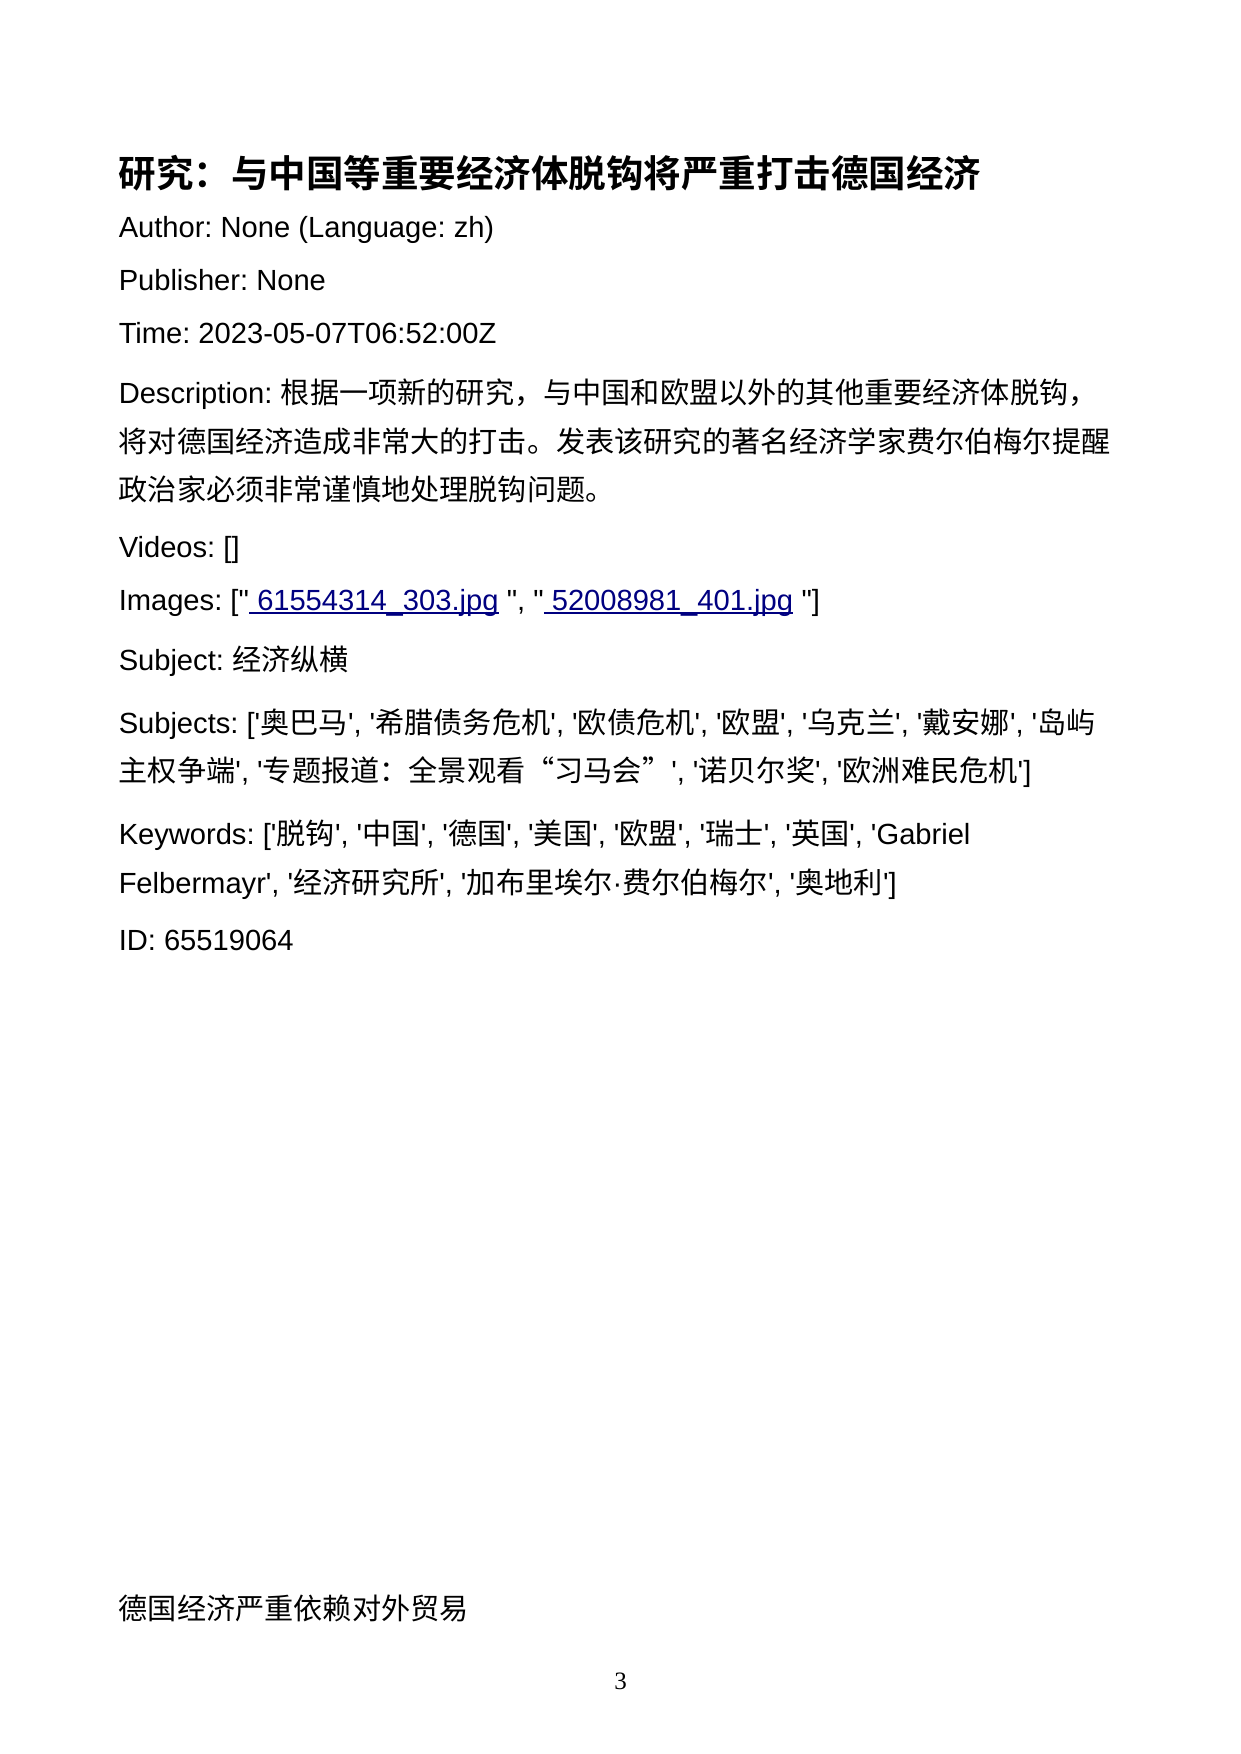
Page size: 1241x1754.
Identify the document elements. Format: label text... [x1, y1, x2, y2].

text Images: [" 61554314_303.jpg ", " 52008981_401.jpg "] [118, 583, 1122, 617]
text Description: 根据一项新的研究，与中国和欧盟以外的其他重要经济体脱钩，将对德国经济造成非常大的打击。发表该研究的著名经济学家费尔伯梅尔提醒政治家必须非常谨慎地处理脱钩问题。 [118, 370, 1122, 509]
text Author: None (Language: zh) [118, 210, 1122, 244]
text Subject: 经济纵横 [118, 636, 1122, 678]
text Keywords: ['脱钩', '中国', '德国', '美国', '欧盟', '瑞士', '英国', 'Gabriel Felbermayr', '经济研究所', '加布里埃尔·费尔伯梅尔', '奥地利'] [118, 811, 1122, 902]
subtitle 研究：与中国等重要经济体脱钩将严重打击德国经济 [118, 143, 1122, 198]
text 德国经济严重依赖对外贸易 [118, 1586, 1122, 1628]
text ID: 65519064 [118, 923, 1122, 956]
text Subjects: ['奥巴马', '希腊债务危机', '欧债危机', '欧盟', '乌克兰', '戴安娜', '岛屿主权争端', '专题报道：全景观看“习马会”', '诺贝尔奖', '欧洲难民危机'] [118, 699, 1122, 790]
text Videos: [] [118, 530, 1122, 563]
text Time: 2023-05-07T06:52:00Z [118, 317, 1122, 350]
text Publisher: None [118, 263, 1122, 297]
